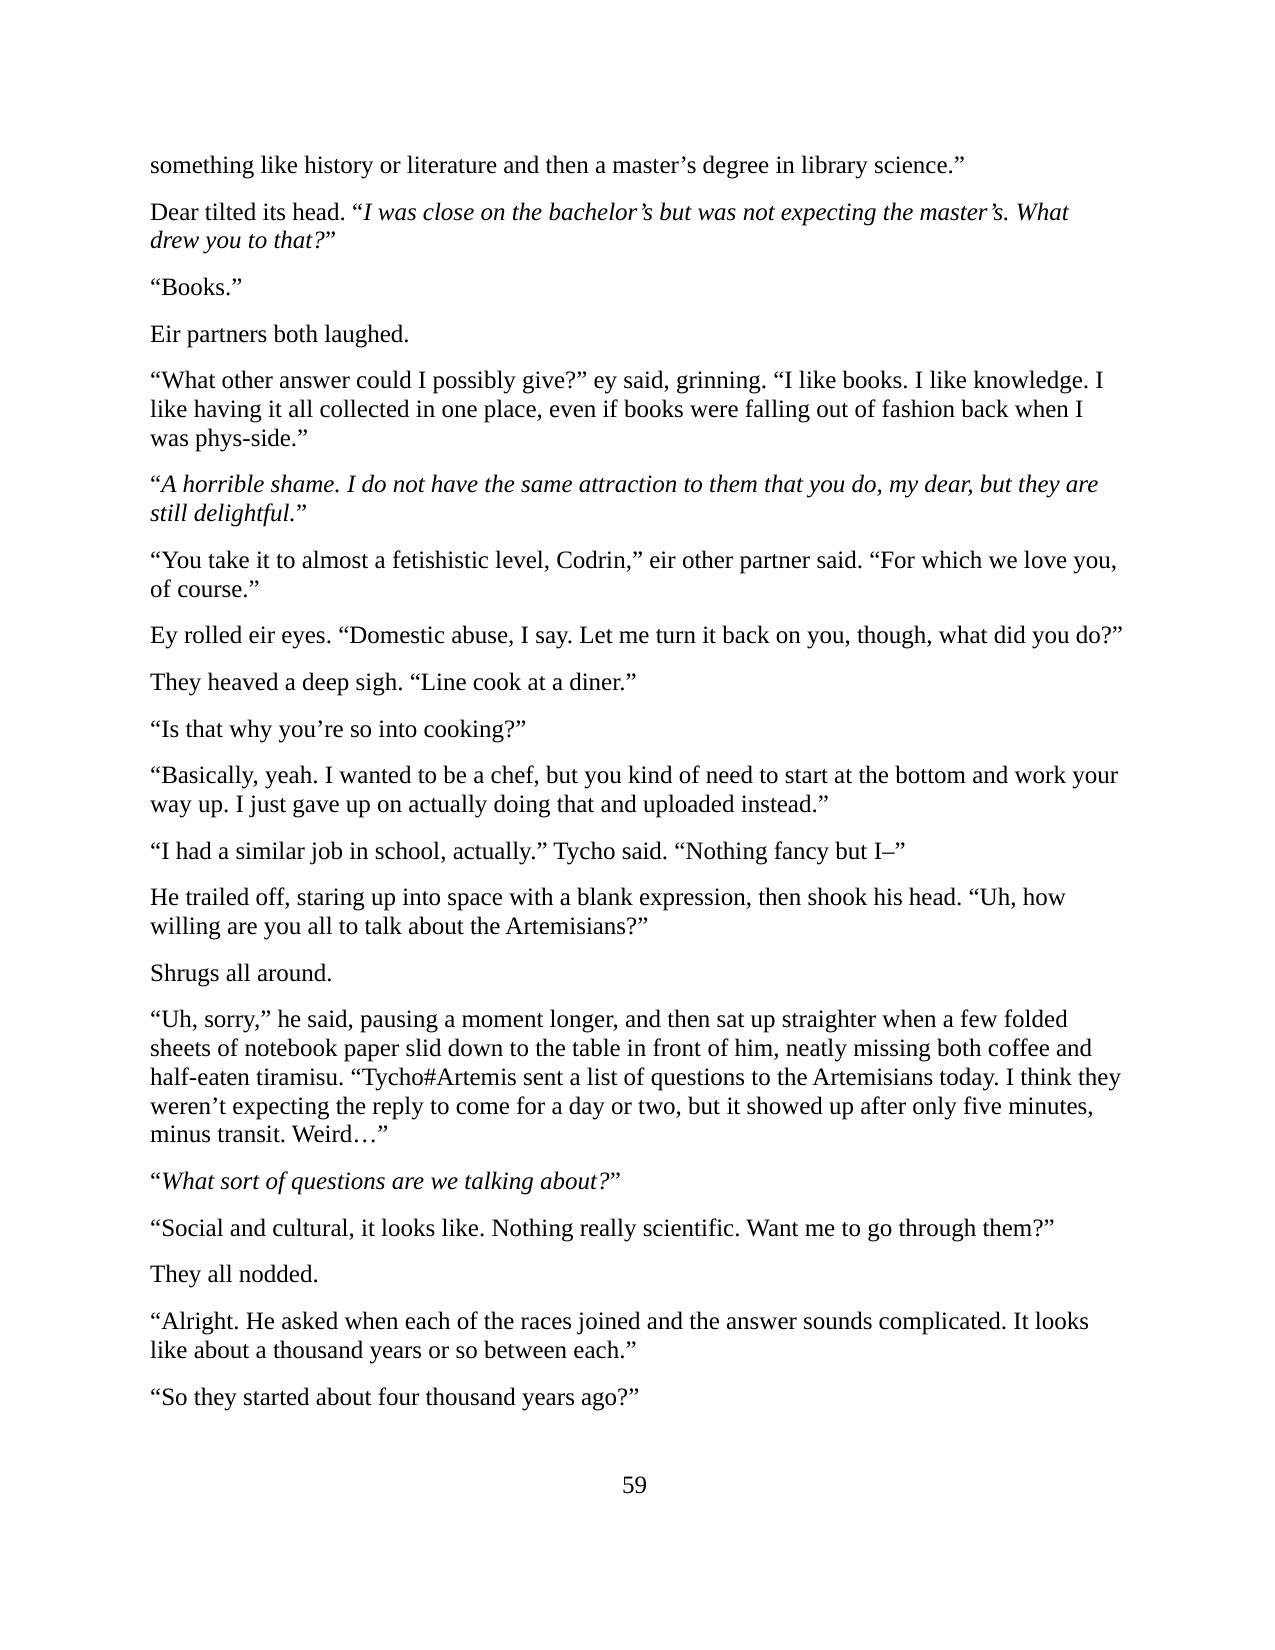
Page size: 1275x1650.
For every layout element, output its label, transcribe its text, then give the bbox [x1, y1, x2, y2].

text “Social and cultural, it looks like. Nothing really scientific. Want me to go through them?” [150, 1213, 1125, 1242]
text “Books.” [150, 272, 1125, 301]
text “What other answer could I possibly give?” ey said, grinning. “I like books. I like knowledge. I like having it all collected in one place, even if books were falling out of fashion back when I was phys-side.” [150, 365, 1125, 452]
text “Alright. He asked when each of the races joined and the answer sounds complicated. It looks like about a thousand years or so between each.” [150, 1306, 1125, 1364]
text “You take it to almost a fetishistic level, Codrin,” eir other partner said. “For which we love you, of course.” [150, 545, 1125, 602]
text “So they started about four thousand years ago?” [150, 1382, 1125, 1410]
text “Is that why you’re so into cooking?” [150, 714, 1125, 742]
text He trailed off, staring up into space with a blank expression, then shook his head. “Uh, how willing are you all to talk about the Artemisians?” [150, 882, 1125, 940]
text “A horrible shame. I do not have the same attraction to them that you do, my dear, but they are still delightful.” [150, 469, 1125, 527]
text something like history or literature and then a master’s degree in library science.” [150, 150, 1125, 179]
text Eir partners both laughed. [150, 319, 1125, 347]
text Dear tilted its head. “I was close on the bachelor’s but was not expecting the master’s. What drew you to that?” [150, 197, 1125, 254]
text “I had a similar job in school, actually.” Tycho said. “Nothing fancy but I–” [150, 836, 1125, 864]
text Ey rolled eir eyes. “Domestic abuse, I say. Let me turn it back on you, though, what did you do?” [150, 620, 1125, 649]
text “Uh, sorry,” he said, pausing a moment longer, and then sat up straighter when a few folded sheets of notebook paper slid down to the table in front of him, neatly missing both coffee and half-eaten tiramisu. “Tycho#Artemis sent a list of questions to the Artemisians today. I think they weren’t expecting the reply to come for a day or two, but it showed up after only five minutes, minus transit. Weird…” [150, 1004, 1125, 1148]
text “Basically, yeah. I wanted to be a chef, but you kind of need to start at the bottom and work your way up. I just gave up on actually doing that and uploaded instead.” [150, 760, 1125, 818]
text Shrugs all around. [150, 958, 1125, 987]
text They all nodded. [150, 1259, 1125, 1288]
text “What sort of questions are we talking about?” [150, 1166, 1125, 1195]
text They heaved a deep sigh. “Line cook at a diner.” [150, 667, 1125, 696]
